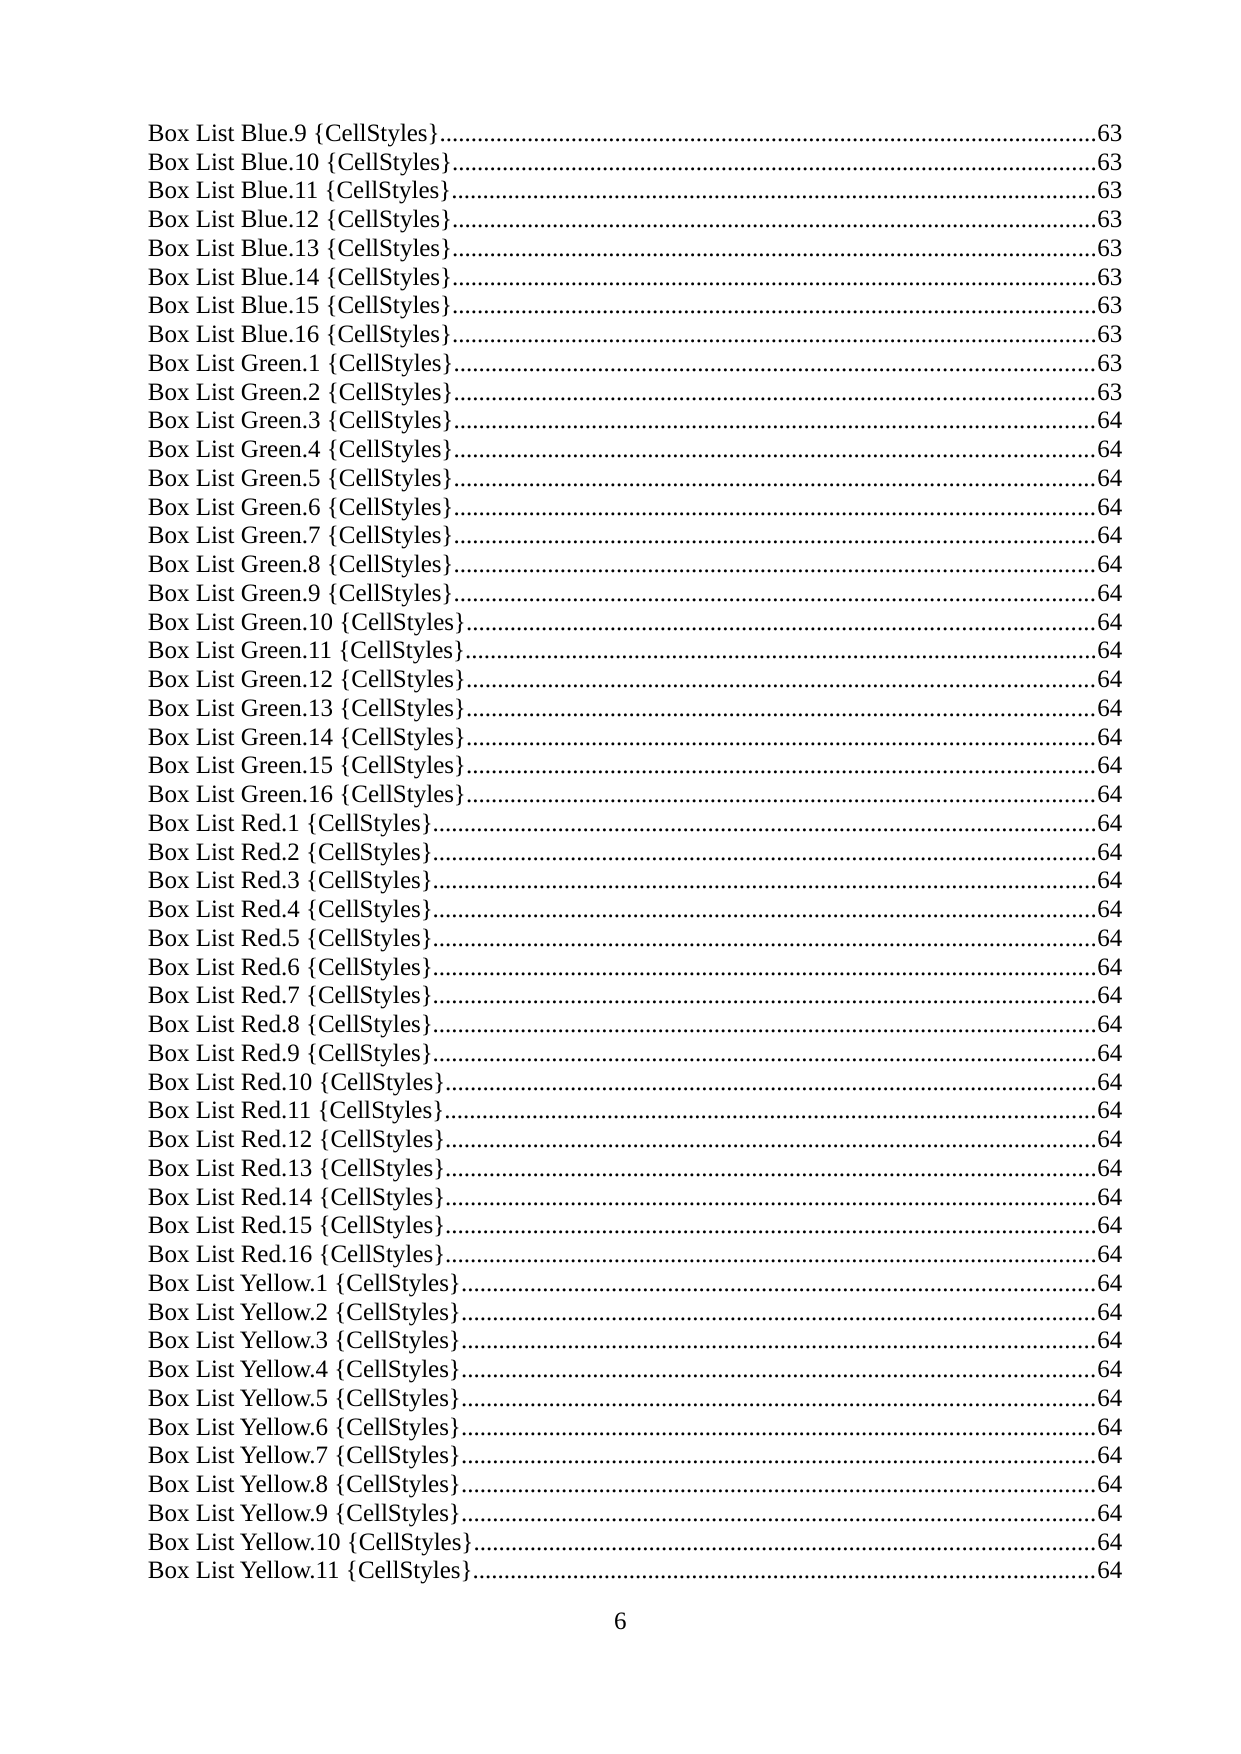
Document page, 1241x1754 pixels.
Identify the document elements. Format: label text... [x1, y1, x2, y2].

text Box List Yellow.5 {CellStyles} 64 [148, 1383, 1122, 1412]
text Box List Yellow.6 {CellStyles} 64 [148, 1412, 1122, 1441]
text Box List Red.1 {CellStyles} 64 [148, 808, 1122, 837]
text Box List Green.13 {CellStyles} 64 [148, 693, 1122, 722]
text Box List Blue.12 {CellStyles} 63 [148, 204, 1122, 233]
text Box List Green.15 {CellStyles} 64 [148, 751, 1122, 779]
text Box List Blue.9 {CellStyles} 63 [148, 118, 1122, 147]
text Box List Green.3 {CellStyles} 64 [148, 406, 1122, 434]
text Box List Blue.13 {CellStyles} 63 [148, 233, 1122, 262]
text Box List Yellow.7 {CellStyles} 64 [148, 1441, 1122, 1469]
text Box List Red.5 {CellStyles} 64 [148, 923, 1122, 952]
text Box List Yellow.2 {CellStyles} 64 [148, 1297, 1122, 1326]
text Box List Red.12 {CellStyles} 64 [148, 1124, 1122, 1153]
text Box List Blue.16 {CellStyles} 63 [148, 319, 1122, 348]
text Box List Red.4 {CellStyles} 64 [148, 894, 1122, 923]
text Box List Red.2 {CellStyles} 64 [148, 837, 1122, 866]
text Box List Green.5 {CellStyles} 64 [148, 463, 1122, 492]
text Box List Green.8 {CellStyles} 64 [148, 549, 1122, 578]
text Box List Red.10 {CellStyles} 64 [148, 1067, 1122, 1096]
text Box List Yellow.3 {CellStyles} 64 [148, 1326, 1122, 1354]
text Box List Blue.11 {CellStyles} 63 [148, 176, 1122, 204]
text Box List Red.13 {CellStyles} 64 [148, 1153, 1122, 1182]
text Box List Red.16 {CellStyles} 64 [148, 1239, 1122, 1268]
text Box List Yellow.10 {CellStyles} 64 [148, 1527, 1122, 1556]
text Box List Red.15 {CellStyles} 64 [148, 1211, 1122, 1239]
text Box List Green.7 {CellStyles} 64 [148, 521, 1122, 549]
text Box List Green.12 {CellStyles} 64 [148, 664, 1122, 693]
text Box List Yellow.11 {CellStyles} 64 [148, 1556, 1122, 1584]
text Box List Green.14 {CellStyles} 64 [148, 722, 1122, 751]
text Box List Red.14 {CellStyles} 64 [148, 1182, 1122, 1211]
text Box List Red.8 {CellStyles} 64 [148, 1009, 1122, 1038]
text Box List Blue.15 {CellStyles} 63 [148, 291, 1122, 319]
text Box List Red.6 {CellStyles} 64 [148, 952, 1122, 981]
text Box List Red.11 {CellStyles} 64 [148, 1096, 1122, 1124]
text Box List Green.4 {CellStyles} 64 [148, 434, 1122, 463]
text Box List Red.3 {CellStyles} 64 [148, 866, 1122, 894]
text Box List Blue.10 {CellStyles} 63 [148, 147, 1122, 176]
text Box List Green.2 {CellStyles} 63 [148, 377, 1122, 406]
text Box List Blue.14 {CellStyles} 63 [148, 262, 1122, 291]
text Box List Green.11 {CellStyles} 64 [148, 636, 1122, 664]
text Box List Red.7 {CellStyles} 64 [148, 981, 1122, 1009]
text Box List Yellow.1 {CellStyles} 64 [148, 1268, 1122, 1297]
text Box List Red.9 {CellStyles} 64 [148, 1038, 1122, 1067]
text Box List Yellow.8 {CellStyles} 64 [148, 1469, 1122, 1498]
text Box List Yellow.4 {CellStyles} 64 [148, 1354, 1122, 1383]
text Box List Green.9 {CellStyles} 64 [148, 578, 1122, 607]
text Box List Green.16 {CellStyles} 64 [148, 779, 1122, 808]
text Box List Green.1 {CellStyles} 63 [148, 348, 1122, 377]
text Box List Yellow.9 {CellStyles} 64 [148, 1498, 1122, 1527]
text Box List Green.6 {CellStyles} 64 [148, 492, 1122, 521]
text Box List Green.10 {CellStyles} 64 [148, 607, 1122, 636]
